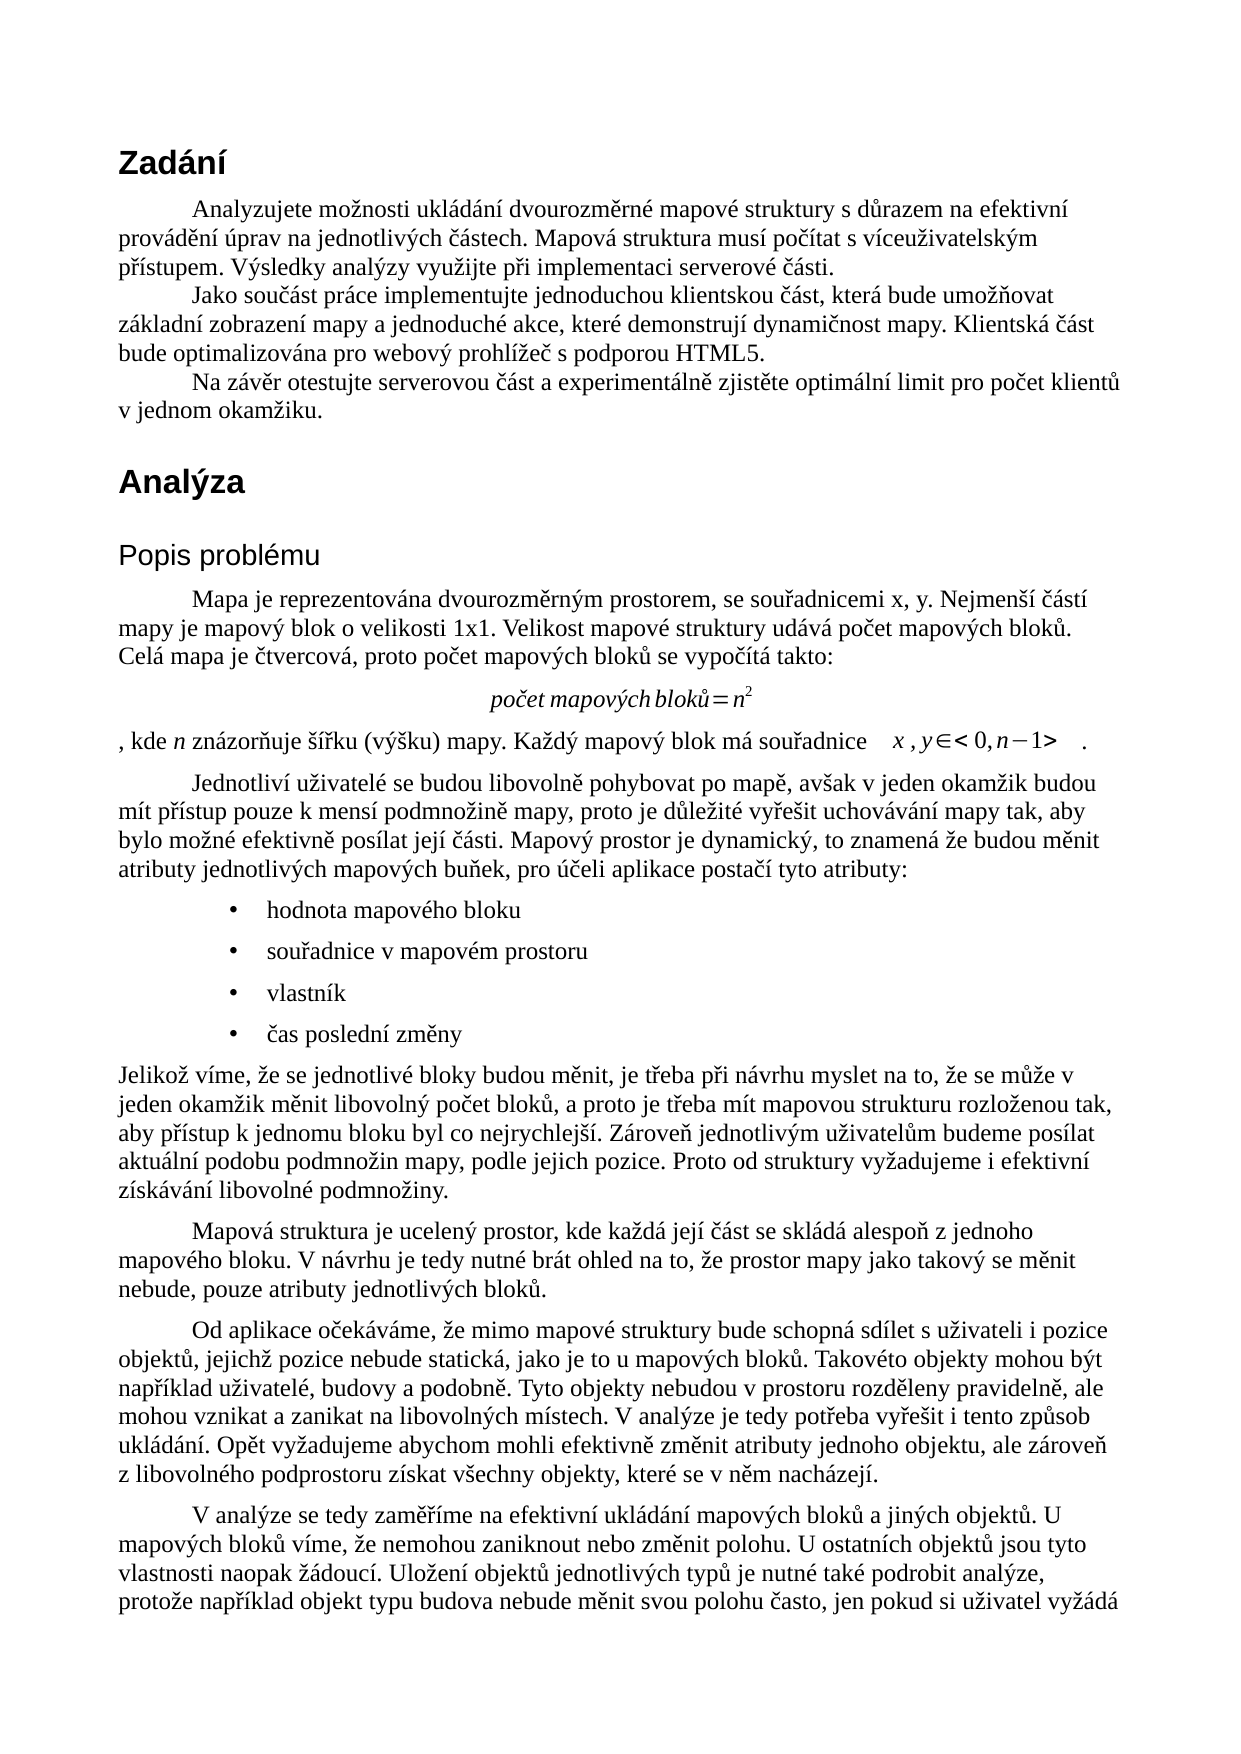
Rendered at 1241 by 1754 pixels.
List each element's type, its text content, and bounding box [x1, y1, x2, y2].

subtitle Analýza [118, 462, 1122, 500]
subtitle Zadání [118, 143, 1122, 182]
list souřadnice v mapovém prostoru [229, 936, 1122, 965]
text V analýze se tedy zaměříme na efektivní ukládání mapových bloků a jiných objektů. U mapových bloků víme, že nemohou zaniknout nebo změnit polohu. U ostatních objektů jsou tyto vlastnosti naopak žádoucí. Uložení objektů jednotlivých typů je nutné také podrobit analýze, protože například objekt typu budova nebude měnit svou polohu často, jen pokud si uživatel vyžádá [118, 1500, 1122, 1615]
text Jelikož víme, že se jednotlivé bloky budou měnit, je třeba při návrhu myslet na to, že se může v jeden okamžik měnit libovolný počet bloků, a proto je třeba mít mapovou strukturu rozloženou tak, aby přístup k jednomu bloku byl co nejrychlejší. Zároveň jednotlivým uživatelům budeme posílat aktuální podobu podmnožin mapy, podle jejich pozice. Proto od struktury vyžadujeme i efektivní získávání libovolné podmnožiny. [118, 1060, 1122, 1204]
subtitle Popis problému [118, 538, 1122, 571]
list hodnota mapového bloku [229, 895, 1122, 924]
text Mapová struktura je ucelený prostor, kde každá její část se skládá alespoň z jednoho mapového bloku. V návrhu je tedy nutné brát ohled na to, že prostor mapy jako takový se měnit nebude, pouze atributy jednotlivých bloků. [118, 1216, 1122, 1303]
text Mapa je reprezentována dvourozměrným prostorem, se souřadnicemi x, y. Nejmenší částí mapy je mapový blok o velikosti 1x1. Velikost mapové struktury udává počet mapových bloků. Celá mapa je čtvercová, proto počet mapových bloků se vypočítá takto: [118, 584, 1122, 670]
list čas poslední změny [229, 1019, 1122, 1048]
list vlastník [229, 978, 1122, 1006]
text Analyzujete možnosti ukládání dvourozměrné mapové struktury s důrazem na efektivní provádění úprav na jednotlivých částech. Mapová struktura musí počítat s víceuživatelským přístupem. Výsledky analýzy využijte při implementaci serverové části. Jako součást práce implementujte jednoduchou klientskou část, která bude umožňovat základní zobrazení mapy a jednoduché akce, které demonstrují dynamičnost mapy. Klientská část bude optimalizována pro webový prohlížeč s podporou HTML5. Na závěr otestujte serverovou část a experimentálně zjistěte optimální limit pro počet klientů v jednom okamžiku. [118, 194, 1122, 424]
text Jednotliví uživatelé se budou libovolně pohybovat po mapě, avšak v jeden okamžik budou mít přístup pouze k mensí podmnožině mapy, proto je důležité vyřešit uchovávání mapy tak, aby bylo možné efektivně posílat její části. Mapový prostor je dynamický, to znamená že budou měnit atributy jednotlivých mapových buňek, pro účeli aplikace postačí tyto atributy: [118, 768, 1122, 883]
text Od aplikace očekáváme, že mimo mapové struktury bude schopná sdílet s uživateli i pozice objektů, jejichž pozice nebude statická, jako je to u mapových bloků. Takovéto objekty mohou být například uživatelé, budovy a podobně. Tyto objekty nebudou v prostoru rozděleny pravidelně, ale mohou vznikat a zanikat na libovolných místech. V analýze je tedy potřeba vyřešit i tento způsob ukládání. Opět vyžadujeme abychom mohli efektivně změnit atributy jednoho objektu, ale zároveň z libovolného podprostoru získat všechny objekty, které se v něm nacházejí. [118, 1315, 1122, 1488]
text , kde n znázorňuje šířku (výšku) mapy. Každý mapový blok má souřadnice . [118, 726, 1122, 755]
